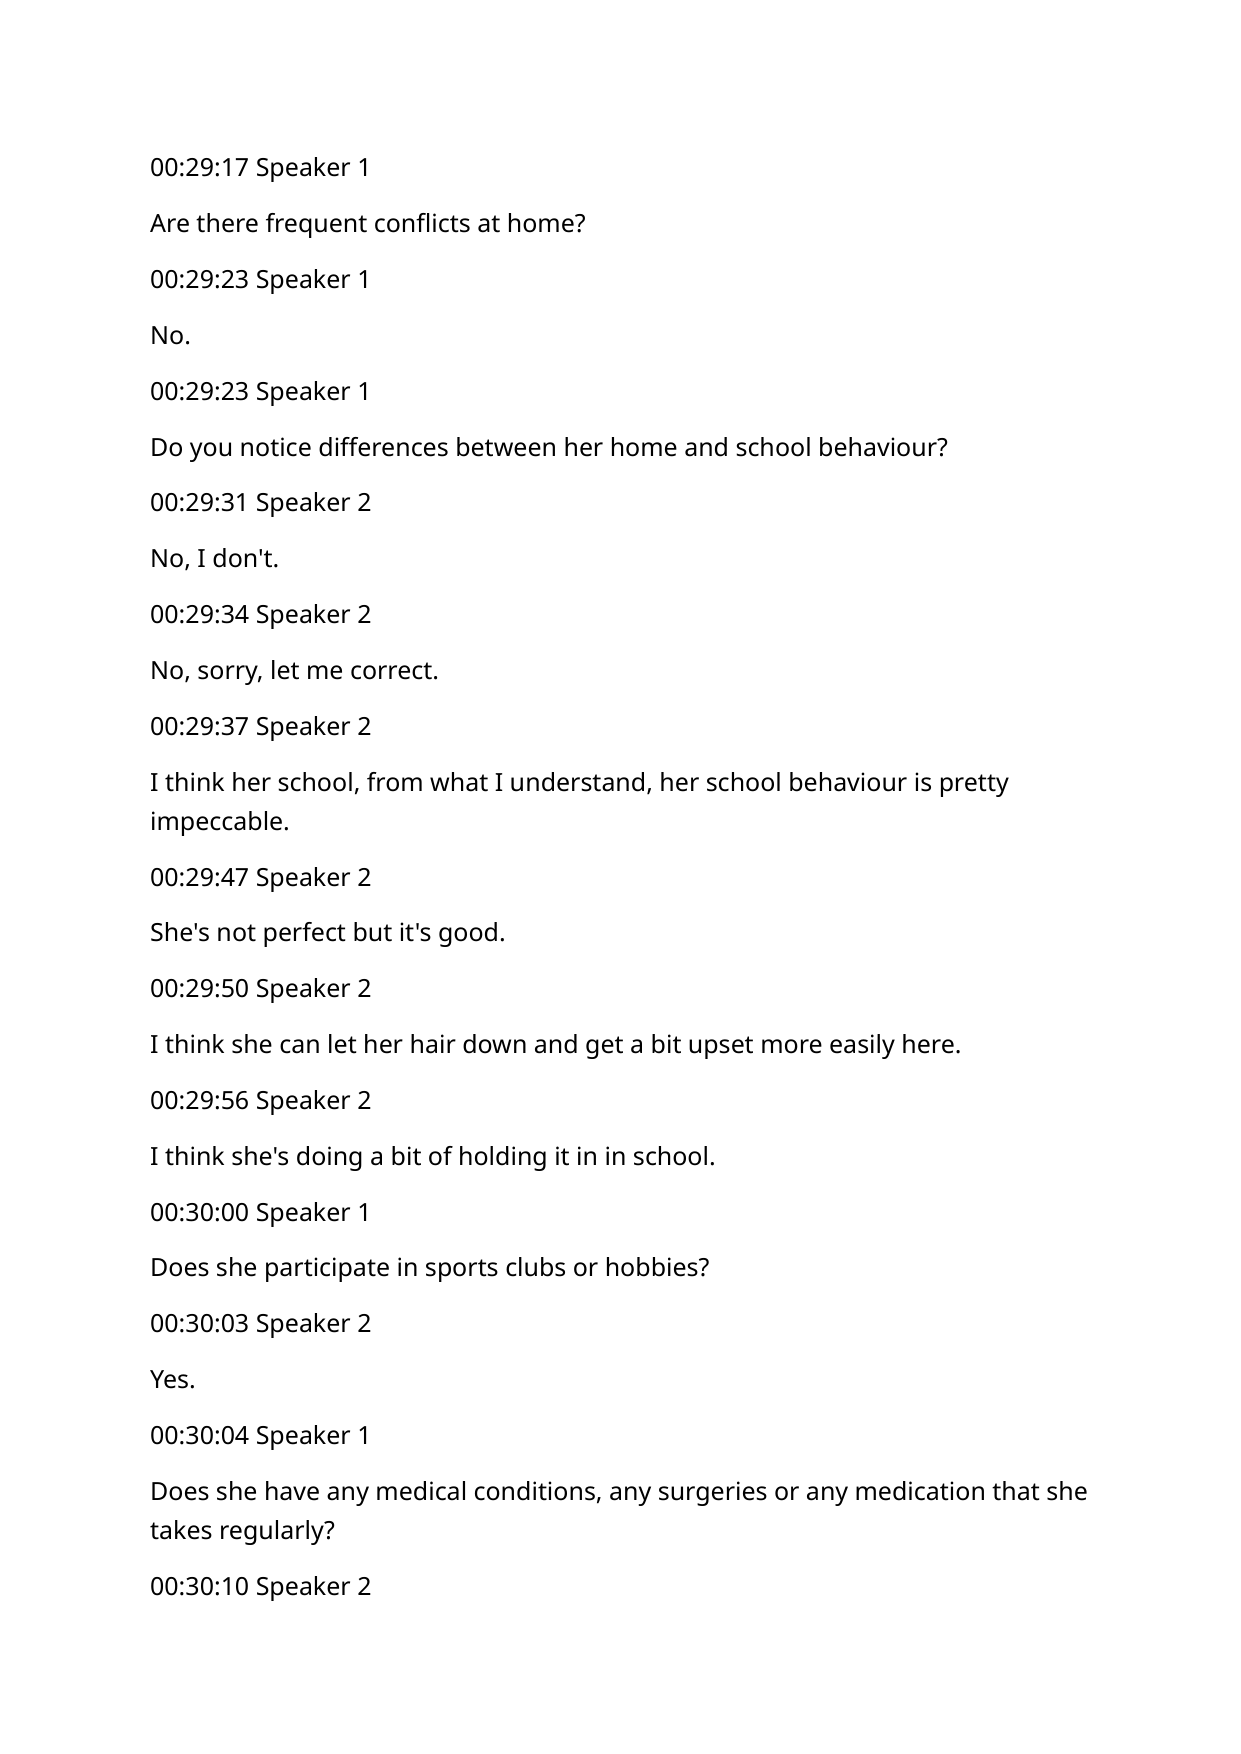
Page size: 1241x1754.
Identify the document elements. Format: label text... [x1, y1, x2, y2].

text Yes. [150, 1362, 1090, 1396]
text 00:29:56 Speaker 2 [150, 1082, 1090, 1117]
text I think she can let her hair down and get a bit upset more easily here. [150, 1027, 1090, 1061]
text 00:29:23 Speaker 1 [150, 373, 1090, 407]
text Are there frequent conflicts at home? [150, 206, 1090, 240]
text I think she's doing a bit of holding it in in school. [150, 1138, 1090, 1172]
text I think her school, from what I understand, her school behaviour is pretty impeccable. [150, 764, 1090, 837]
text Does she participate in sports clubs or hobbies? [150, 1250, 1090, 1284]
text Do you notice differences between her home and school behaviour? [150, 429, 1090, 463]
text Does she have any medical conditions, any surgeries or any medication that she takes regularly? [150, 1473, 1090, 1547]
text No. [150, 317, 1090, 352]
text 00:29:37 Speaker 2 [150, 708, 1090, 742]
text She's not perfect but it's good. [150, 915, 1090, 949]
text 00:29:17 Speaker 1 [150, 150, 1090, 184]
text 00:29:47 Speaker 2 [150, 859, 1090, 893]
text 00:29:50 Speaker 2 [150, 971, 1090, 1005]
text 00:30:04 Speaker 1 [150, 1417, 1090, 1452]
text No, sorry, let me correct. [150, 652, 1090, 687]
text 00:30:03 Speaker 2 [150, 1306, 1090, 1340]
text 00:30:00 Speaker 1 [150, 1194, 1090, 1228]
text 00:29:31 Speaker 2 [150, 485, 1090, 519]
text 00:29:23 Speaker 1 [150, 262, 1090, 296]
text 00:29:34 Speaker 2 [150, 597, 1090, 631]
text No, I don't. [150, 541, 1090, 575]
text 00:30:10 Speaker 2 [150, 1568, 1090, 1602]
